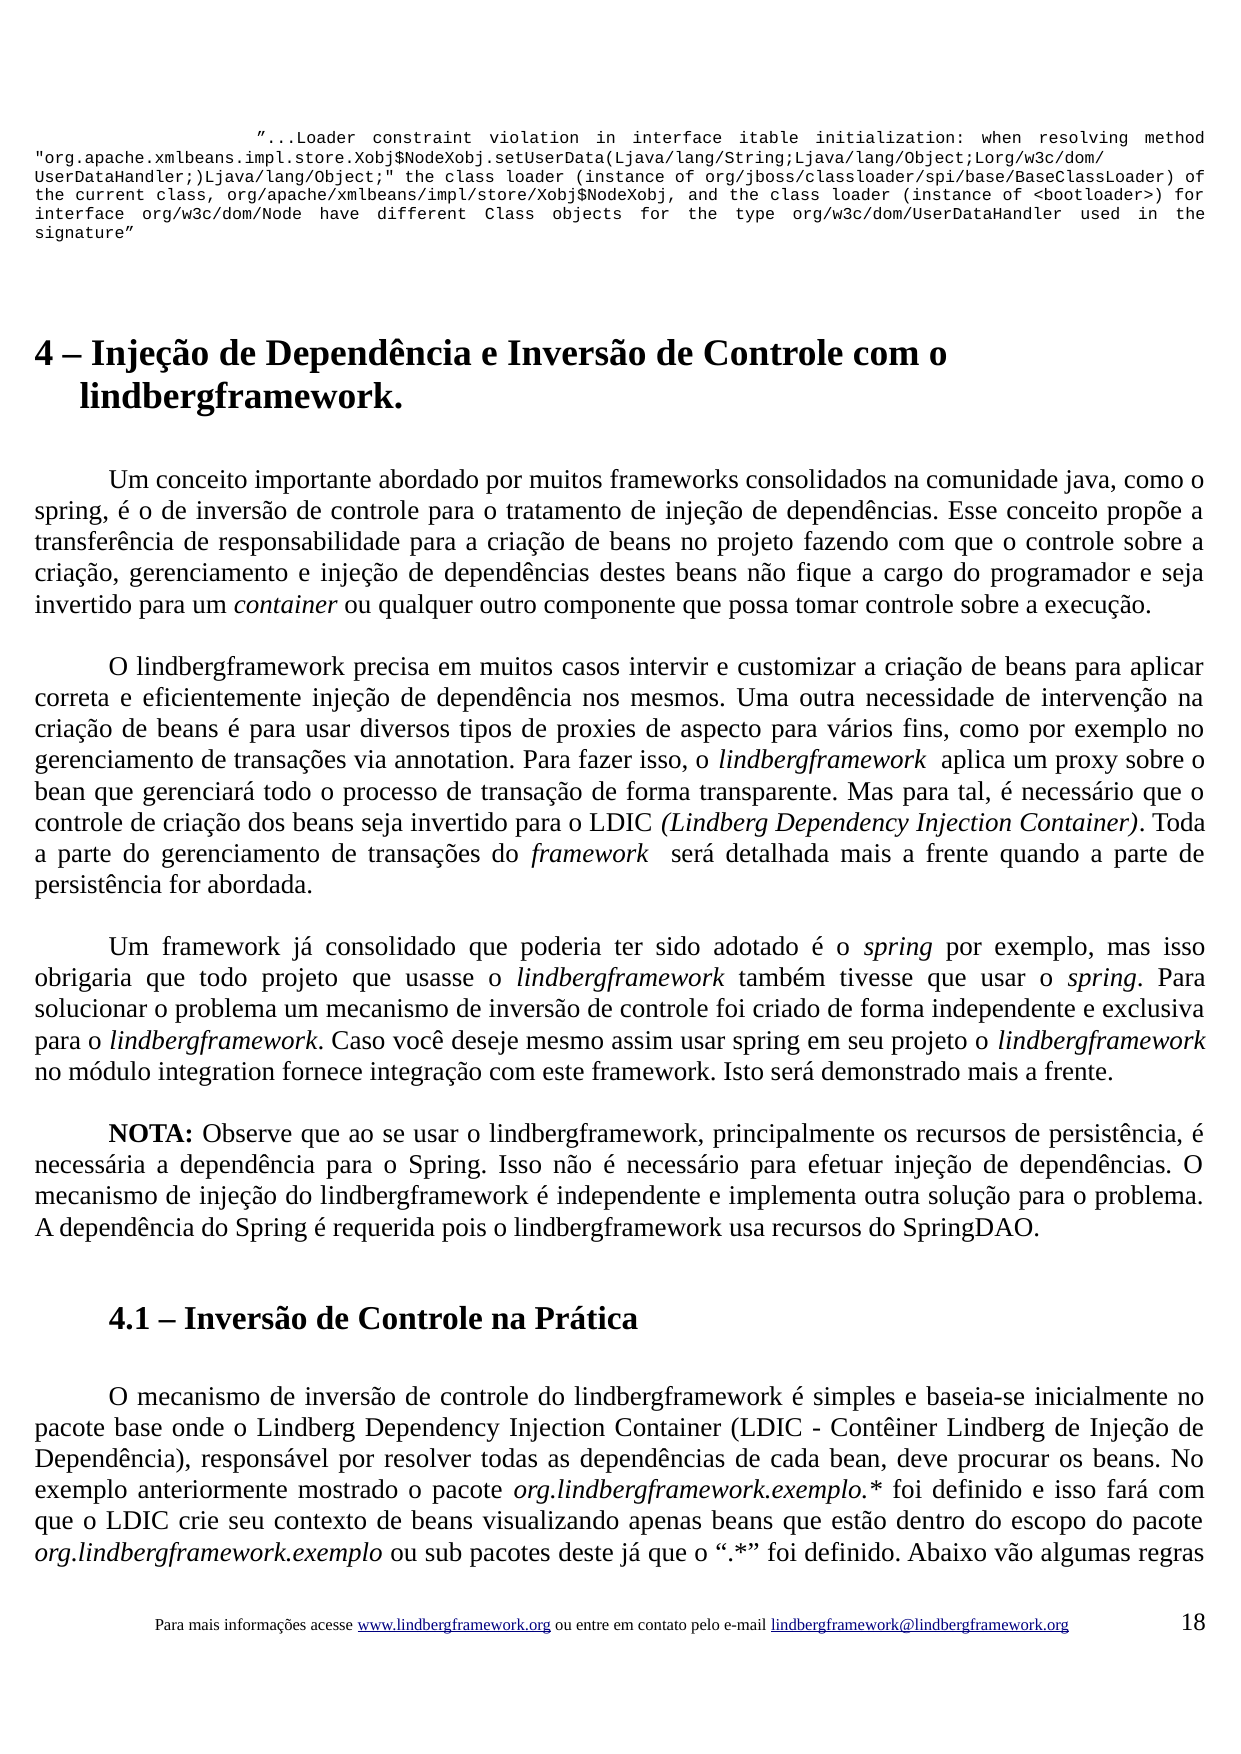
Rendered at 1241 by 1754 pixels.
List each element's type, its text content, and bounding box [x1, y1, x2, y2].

text NOTA: Observe que ao se usar o lindbergframework, principalmente os recursos de persistência, é necessária a dependência para o Spring. Isso não é necessário para efetuar injeção de dependências. O mecanismo de injeção do lindbergframework é independente e implementa outra solução para o problema. A dependência do Spring é requerida pois o lindbergframework usa recursos do SpringDAO. [34, 1117, 1206, 1242]
text O mecanismo de inversão de controle do lindbergframework é simples e baseia-se inicialmente no pacote base onde o Lindberg Dependency Injection Container (LDIC - Contêiner Lindberg de Injeção de Dependência), responsável por resolver todas as dependências de cada bean, deve procurar os beans. No exemplo anteriormente mostrado o pacote org.lindbergframework.exemplo.* foi definido e isso fará com que o LDIC crie seu contexto de beans visualizando apenas beans que estão dentro do escopo do pacote org.lindbergframework.exemplo ou sub pacotes deste já que o “.*” foi definido. Abaixo vão algumas regras [34, 1380, 1206, 1567]
text Um conceito importante abordado por muitos frameworks consolidados na comunidade java, como o spring, é o de inversão de controle para o tratamento de injeção de dependências. Esse conceito propõe a transferência de responsabilidade para a criação de beans no projeto fazendo com que o controle sobre a criação, gerenciamento e injeção de dependências destes beans não fique a cargo do programador e seja invertido para um container ou qualquer outro componente que possa tomar controle sobre a execução. [34, 463, 1206, 619]
subtitle 4.1 – Inversão de Controle na Prática [94, 1298, 1206, 1336]
text O lindbergframework precisa em muitos casos intervir e customizar a criação de beans para aplicar correta e eficientemente injeção de dependência nos mesmos. Uma outra necessidade de intervenção na criação de beans é para usar diversos tipos de proxies de aspecto para vários fins, como por exemplo no gerenciamento de transações via annotation. Para fazer isso, o lindbergframework aplica um proxy sobre o bean que gerenciará todo o processo de transação de forma transparente. Mas para tal, é necessário que o controle de criação dos beans seja invertido para o LDIC (Lindberg Dependency Injection Container). Toda a parte do gerenciamento de transações do framework será detalhada mais a frente quando a parte de persistência for abordada. [34, 650, 1206, 899]
text ”...Loader constraint violation in interface itable initialization: when resolving method "org.apache.xmlbeans.impl.store.Xobj$NodeXobj.setUserData(Ljava/lang/String;Ljava/lang/Object;Lorg/w3c/dom/UserDataHandler;)Ljava/lang/Object;" the class loader (instance of org/jboss/classloader/spi/base/BaseClassLoader) of the current class, org/apache/xmlbeans/impl/store/Xobj$NodeXobj, and the class loader (instance of <bootloader>) for interface org/w3c/dom/Node have different Class objects for the type org/w3c/dom/UserDataHandler used in the signature” [34, 118, 1206, 243]
subtitle 4 – Injeção de Dependência e Inversão de Controle com o lindbergframework. [34, 331, 1206, 417]
text Um framework já consolidado que poderia ter sido adotado é o spring por exemplo, mas isso obrigaria que todo projeto que usasse o lindbergframework também tivesse que usar o spring. Para solucionar o problema um mecanismo de inversão de controle foi criado de forma independente e exclusiva para o lindbergframework. Caso você deseje mesmo assim usar spring em seu projeto o lindbergframework no módulo integration fornece integração com este framework. Isto será demonstrado mais a frente. [34, 930, 1206, 1086]
